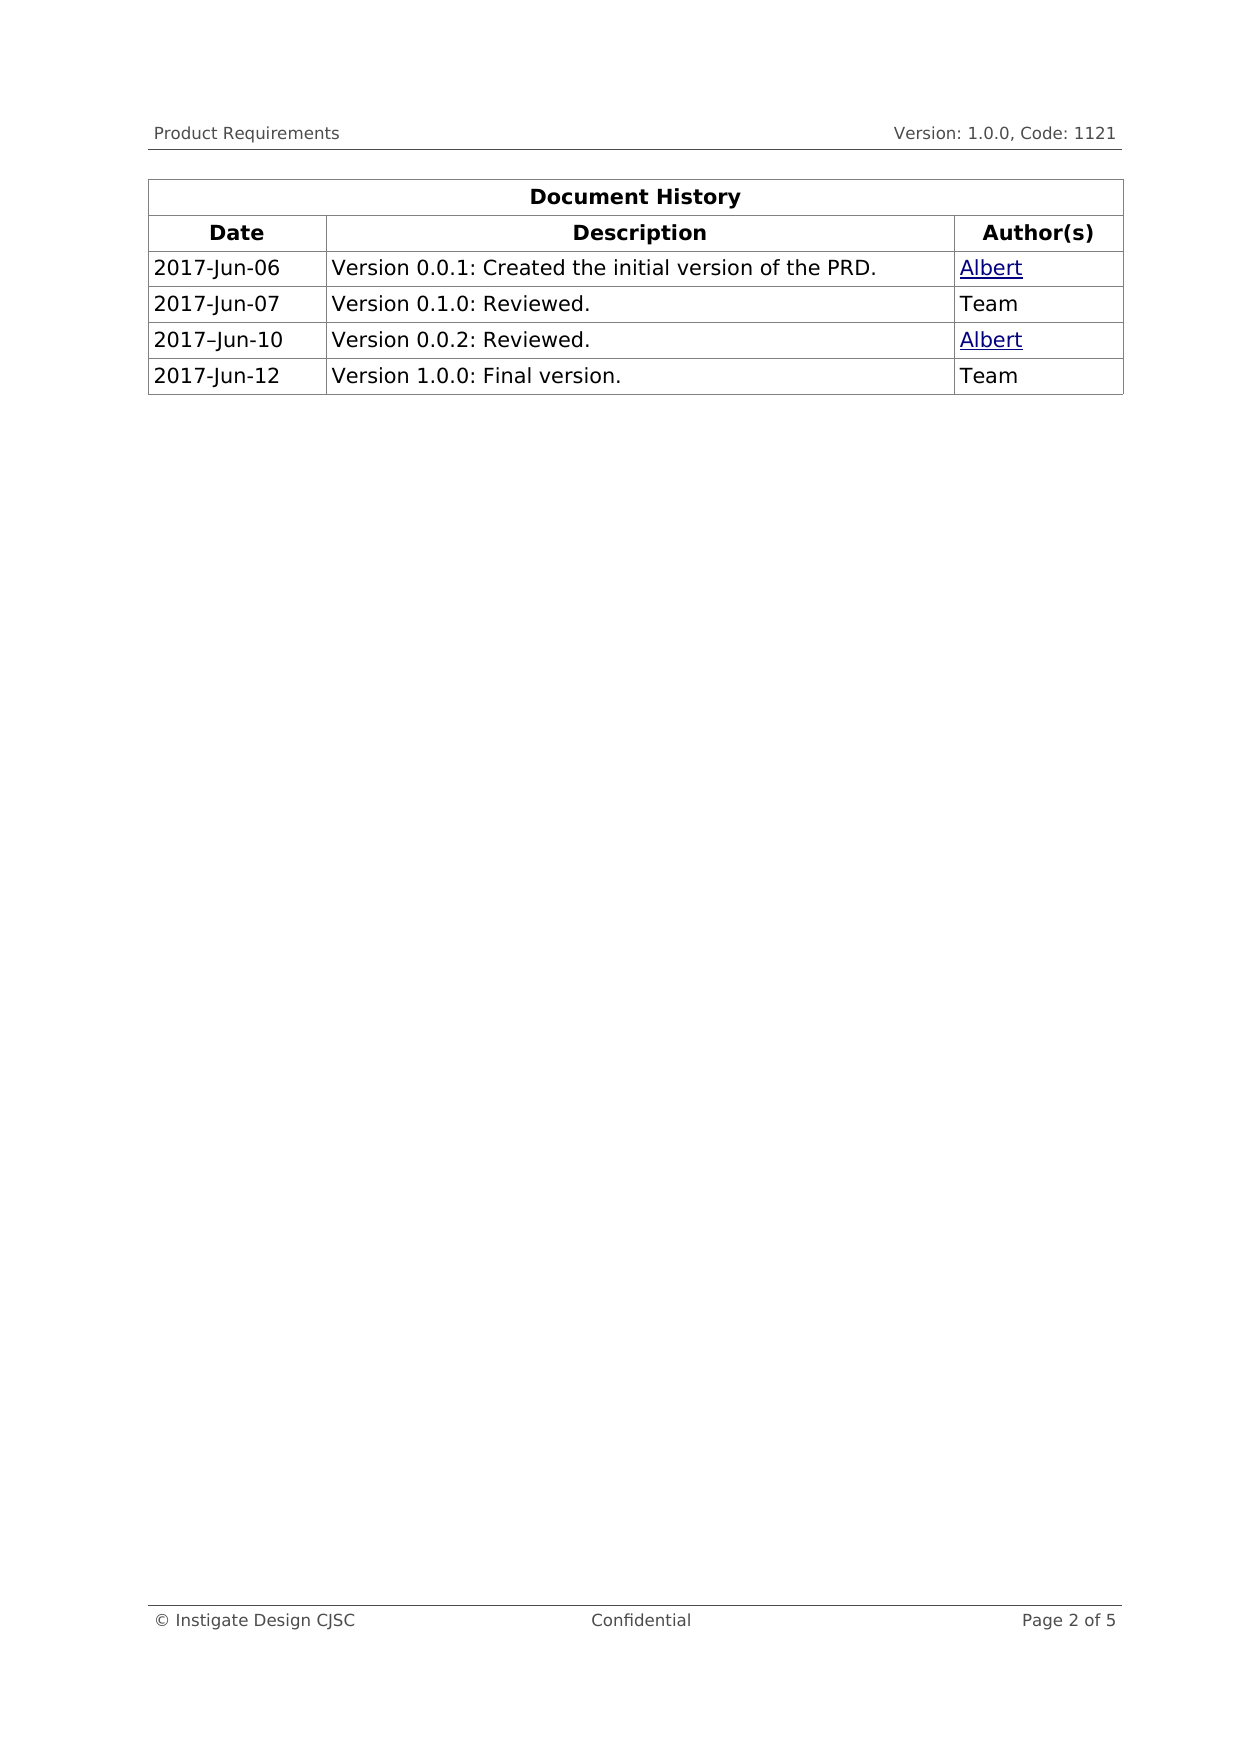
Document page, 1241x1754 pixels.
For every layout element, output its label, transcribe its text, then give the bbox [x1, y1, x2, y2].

table_cell Version 0.0.1: Created the initial version of the PRD. [327, 252, 954, 286]
table_cell Date [149, 216, 326, 251]
table_cell Albert [955, 323, 1123, 358]
table_cell Description [327, 216, 954, 251]
table_cell 2017–Jun-10 [149, 323, 326, 358]
table_cell Author(s) [955, 216, 1123, 251]
table_cell Team [955, 359, 1123, 394]
table_cell Version 0.1.0: Reviewed. [327, 287, 954, 322]
table_cell Version 0.0.2: Reviewed. [327, 323, 954, 358]
table_cell 2017-Jun-07 [149, 287, 326, 322]
table_header Document History [149, 180, 1123, 215]
table_cell Team [955, 287, 1123, 322]
table_cell Version 1.0.0: Final version. [327, 359, 954, 394]
table_cell 2017-Jun-06 [149, 252, 326, 286]
table_cell 2017-Jun-12 [149, 359, 326, 394]
table_cell Albert [955, 252, 1123, 286]
